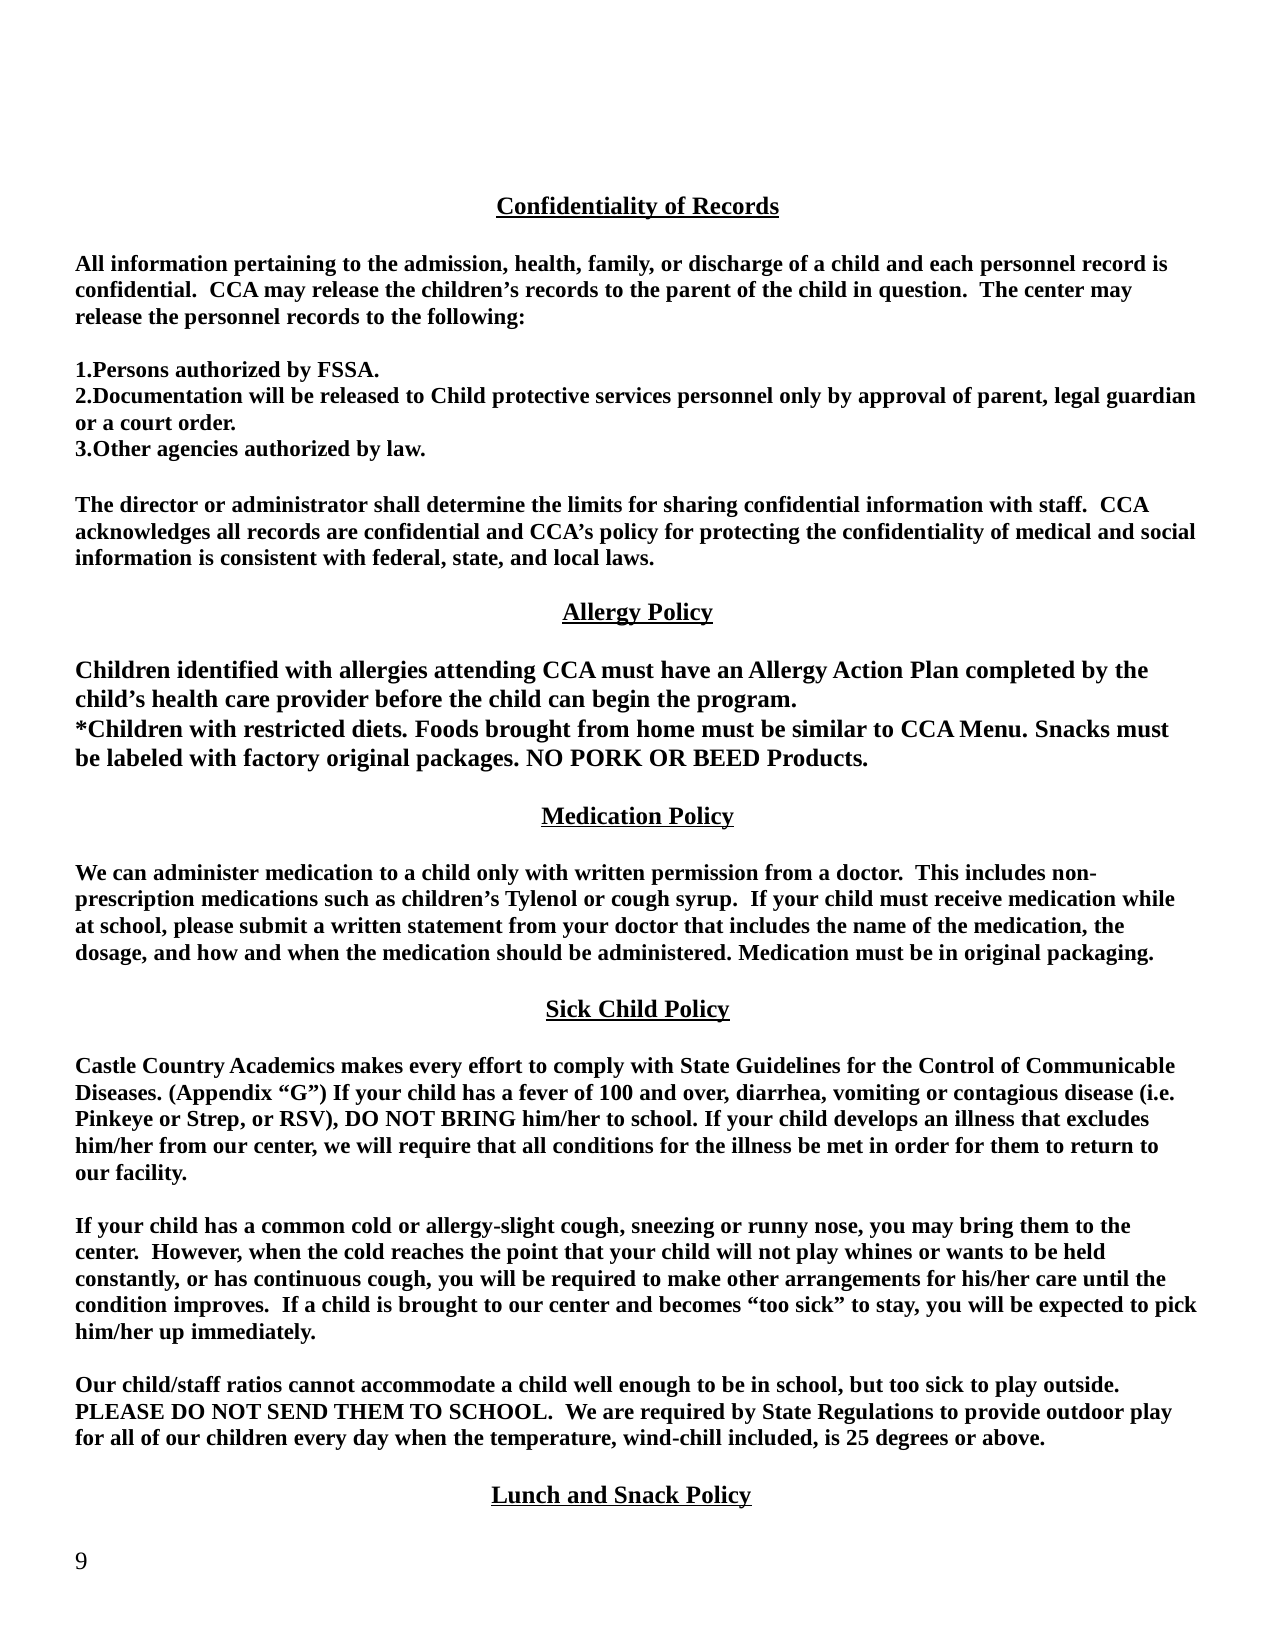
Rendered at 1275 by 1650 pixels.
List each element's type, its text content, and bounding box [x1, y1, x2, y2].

list .Persons authorized by FSSA. [75, 356, 1200, 382]
text The director or administrator shall determine the limits for sharing confidential information with staff. CCA acknowledges all records are confidential and CCA’s policy for protecting the confidentiality of medical and social information is consistent with federal, state, and local laws. [75, 491, 1200, 571]
list .Documentation will be released to Child protective services personnel only by approval of parent, legal guardian or a court order. [75, 382, 1200, 435]
text Lunch and Snack Policy [75, 1480, 1200, 1509]
list .Other agencies authorized by law. [75, 435, 1200, 462]
text Our child/staff ratios cannot accommodate a child well enough to be in school, but too sick to play outside. PLEASE DO NOT SEND THEM TO SCHOOL. We are required by State Regulations to provide outdoor play for all of our children every day when the temperature, wind-chill included, is 25 degrees or above. [75, 1371, 1200, 1451]
text Children identified with allergies attending CCA must have an Allergy Action Plan completed by the child’s health care provider before the child can begin the program. [75, 655, 1200, 713]
text Castle Country Academics makes every effort to comply with State Guidelines for the Control of Communicable Diseases. (Appendix “G”) If your child has a fever of 100 and over, diarrhea, vomiting or contagious disease (i.e. Pinkeye or Strep, or RSV), DO NOT BRING him/her to school. If your child develops an illness that excludes him/her from our center, we will require that all conditions for the illness be met in order for them to return to our facility. [75, 1052, 1200, 1185]
text Allergy Policy [75, 597, 1200, 626]
text If your child has a common cold or allergy-slight cough, sneezing or runny nose, you may bring them to the center. However, when the cold reaches the point that your child will not play whines or wants to be held constantly, or has continuous cough, you will be required to make other arrangements for his/her care until the condition improves. If a child is brought to our center and becomes “too sick” to stay, you will be expected to pick him/her up immediately. [75, 1212, 1200, 1344]
text We can administer medication to a child only with written permission from a doctor. This includes non-prescription medications such as children’s Tylenol or cough syrup. If your child must receive medication while at school, please submit a written statement from your doctor that includes the name of the medication, the dosage, and how and when the medication should be administered. Medication must be in original packaging. [75, 859, 1200, 965]
text Medication Policy [75, 801, 1200, 830]
text *Children with restricted diets. Foods brought from home must be similar to CCA Menu. Snacks must be labeled with factory original packages. NO PORK OR BEED Products. [75, 713, 1200, 772]
text All information pertaining to the admission, health, family, or discharge of a child and each personnel record is confidential. CCA may release the children’s records to the parent of the child in question. The center may release the personnel records to the following: [75, 249, 1200, 329]
text Sick Child Policy [75, 994, 1200, 1023]
text Confidentiality of Records [75, 191, 1200, 220]
